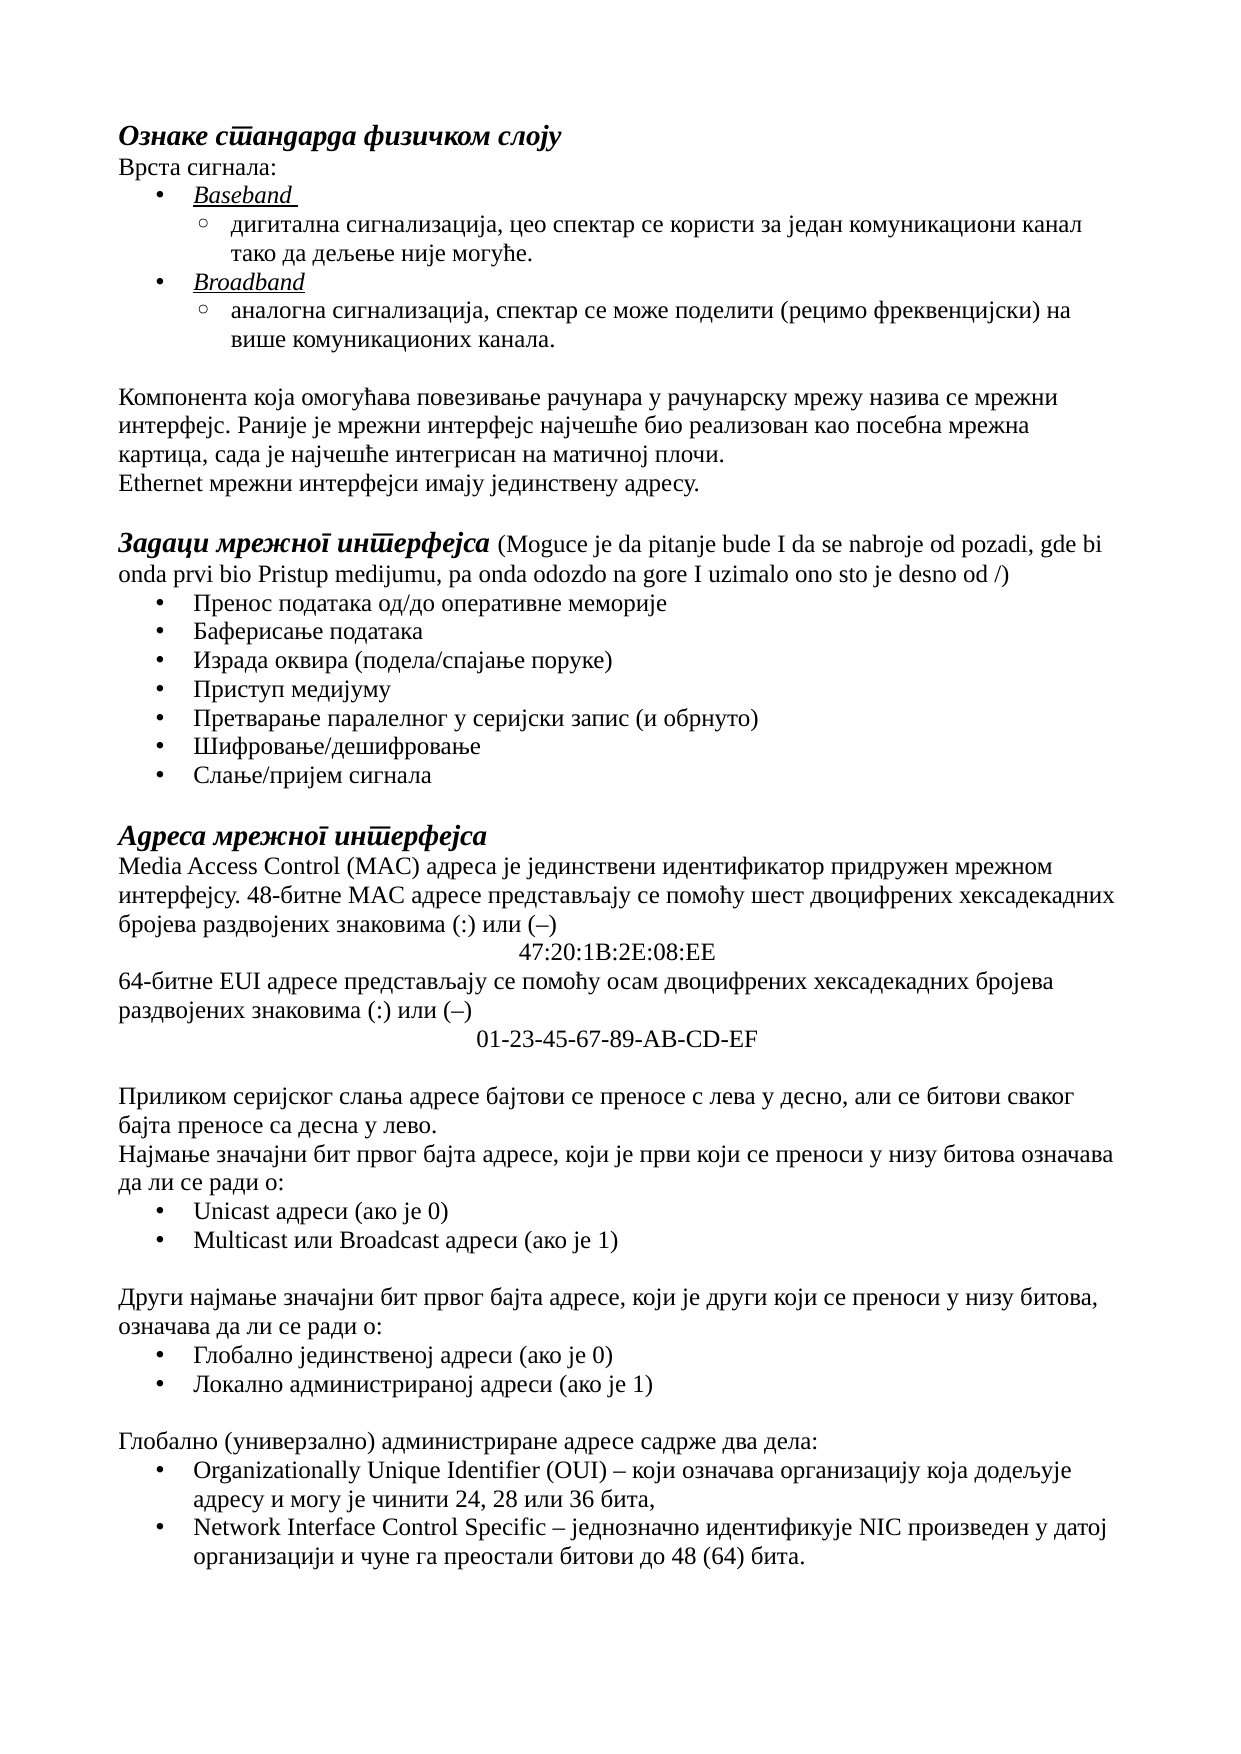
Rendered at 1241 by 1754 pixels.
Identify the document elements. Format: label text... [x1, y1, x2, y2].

text 47:20:1B:2E:08:EE [118, 937, 1122, 966]
text Врста сигнала: [118, 152, 1122, 180]
list Баферисање података [156, 616, 1122, 645]
list аналогна сигнализација, спектар се може поделити (рецимо фреквенцијски) на више комуникационих канала. [193, 295, 1122, 353]
list Приступ медијуму [156, 674, 1122, 703]
list Multicast или Broadcast адреси (ако је 1) [156, 1225, 1122, 1254]
list Слање/пријем сигнала [156, 760, 1122, 789]
list Organizationally Unique Identifier (OUI) – који означава организацију која додељује адресу и могу је чинити 24, 28 или 36 бита, [156, 1455, 1122, 1512]
text Глобално (универзално) администриране адресе садрже два дела: [118, 1426, 1122, 1455]
list Шифровање/дешифровање [156, 731, 1122, 760]
text Приликом серијског слања адресе бајтови се преносе с лева у десно, али се битови сваког бајта преносе са десна у лево. [118, 1081, 1122, 1139]
list Локално администрираној адреси (ако је 1) [156, 1369, 1122, 1397]
list Unicast адреси (ако је 0) [156, 1196, 1122, 1225]
text 64-битне EUI адресе представљају се помоћу осам двоцифрених хексадекадних бројева раздвојених знаковима (:) или (–) [118, 966, 1122, 1024]
list Network Interface Control Specific – једнозначно идентификује NIC произведен у датој организацији и чуне га преостали битови до 48 (64) бита. [156, 1512, 1122, 1570]
text Најмање значајни бит првог бајта адресе, који је први који се преноси у низу битова означава да ли се ради о: [118, 1139, 1122, 1196]
list Baseband [156, 180, 1122, 209]
list Broadband [156, 267, 1122, 295]
list Пренос података од/до оперативне меморије [156, 588, 1122, 616]
text Ознаке стандарда физичком слоју [118, 118, 1122, 152]
text Задаци мрежног интерфејса (Moguce je da pitanje bude I da se nabroje od pozadi, gde bi onda prvi bio Pristup medijumu, pa onda odozdo na gore I uzimalo ono sto je desno od /) [118, 525, 1122, 588]
list дигитална сигнализација, цео спектар се користи за један комуникациони канал тако да дељење није могуће. [193, 209, 1122, 267]
text Ethernet мрежни интерфејси имају јединствену адресу. [118, 468, 1122, 497]
list Израда оквира (подела/спајање поруке) [156, 645, 1122, 674]
list Претварање паралелног у серијски запис (и обрнуто) [156, 703, 1122, 731]
text 01-23-45-67-89-AB-CD-EF [118, 1024, 1122, 1052]
text Компонента која омогућава повезивање рачунара у рачунарску мрежу назива се мрежни интерфејс. Раније је мрежни интерфејс најчешће био реализован као посебна мрежна картица, сада је најчешће интегрисан на матичној плочи. [118, 382, 1122, 468]
text Други најмање значајни бит првог бајта адресе, који је други који се преноси у низу битова, означава да ли се ради о: [118, 1282, 1122, 1340]
text Адреса мрежног интерфејса [118, 818, 1122, 851]
text Media Access Control (MAC) адреса је јединствени идентификатор придружен мрежном интерфејсу. 48-битне MAC адресе представљају се помоћу шест двоцифрених хексадекадних бројева раздвојених знаковима (:) или (–) [118, 851, 1122, 937]
list Глобално јединственој адреси (ако је 0) [156, 1340, 1122, 1369]
